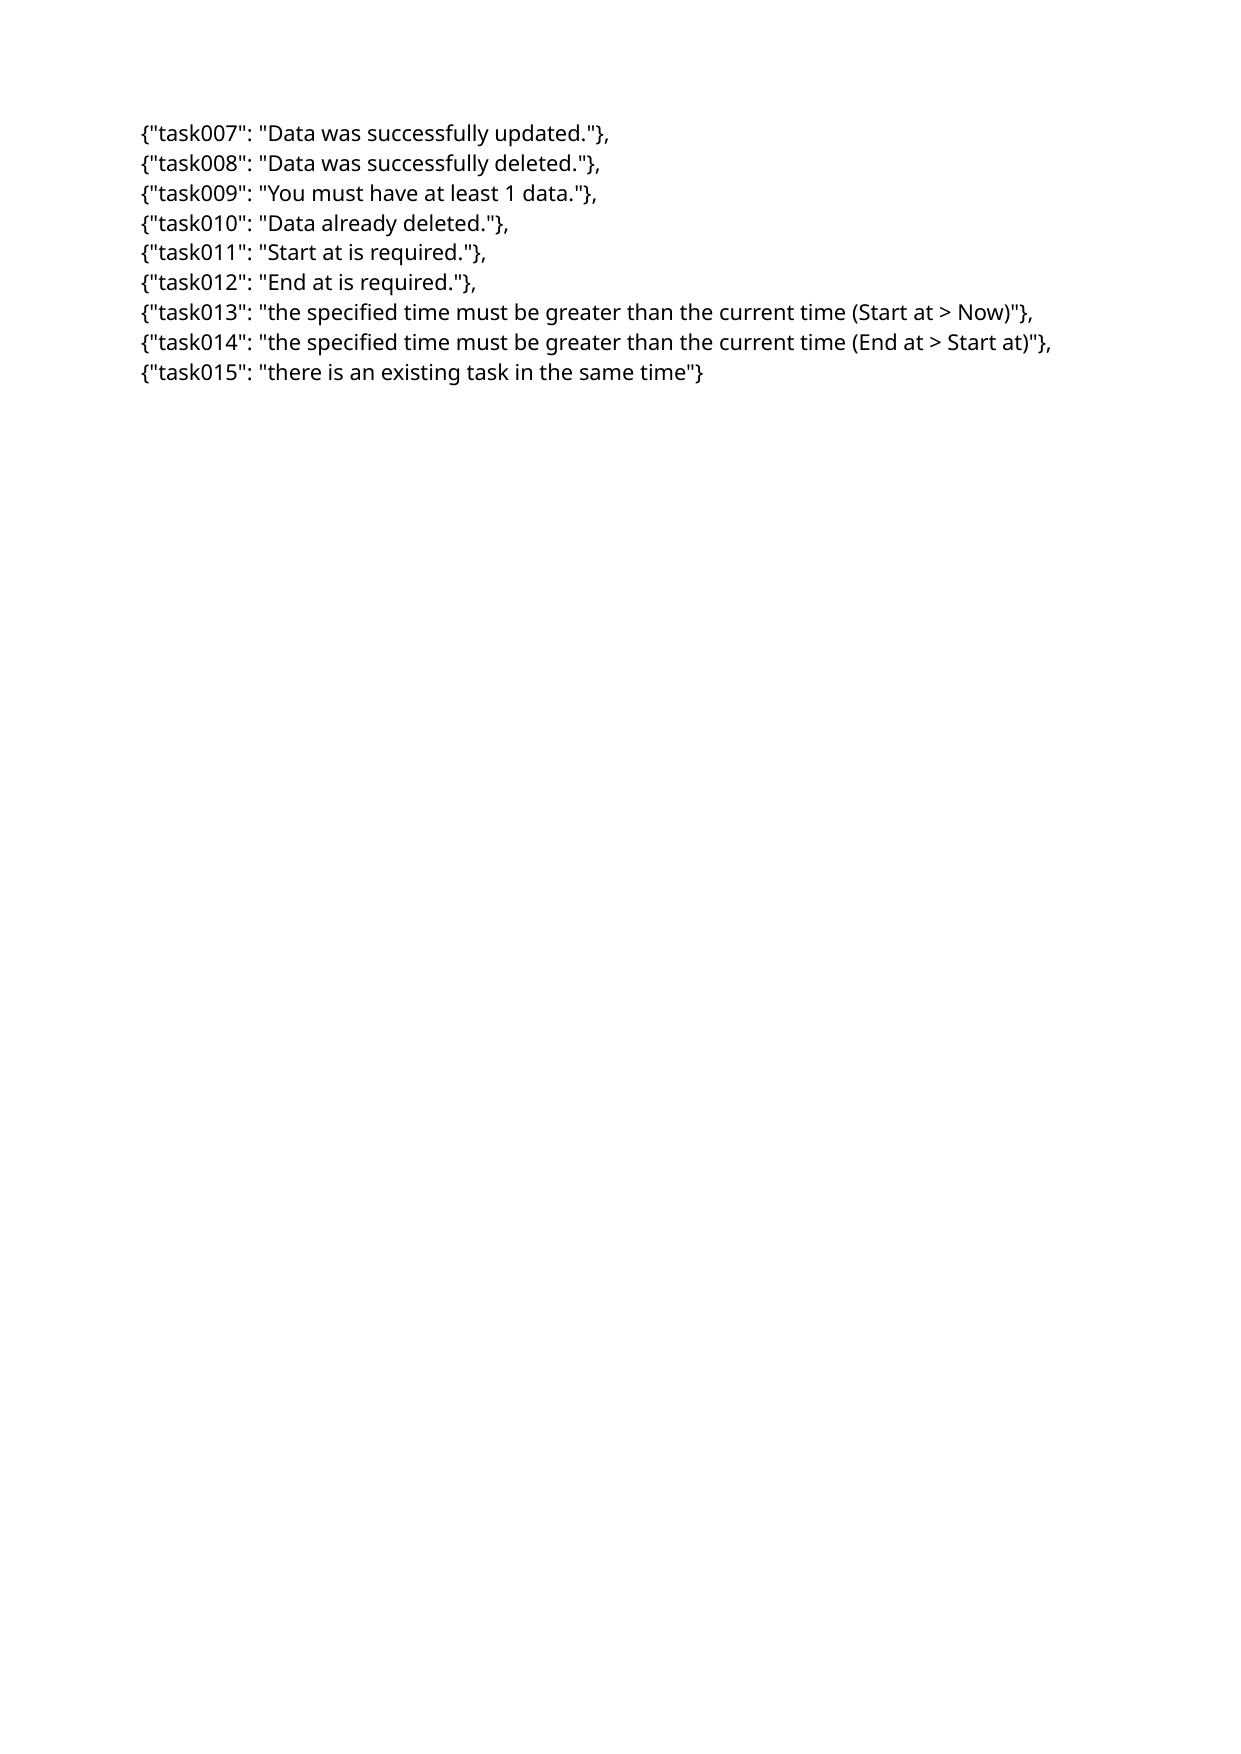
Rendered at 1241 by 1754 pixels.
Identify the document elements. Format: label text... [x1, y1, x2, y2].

text {"task015": "there is an existing task in the same time"} [118, 356, 1122, 386]
text {"task012": "End at is required."}, [118, 267, 1122, 297]
text {"task010": "Data already deleted."}, [118, 207, 1122, 237]
text {"task008": "Data was successfully deleted."}, [118, 148, 1122, 178]
text {"task009": "You must have at least 1 data."}, [118, 178, 1122, 207]
text {"task014": "the specified time must be greater than the current time (End at > Start at)"}, [118, 327, 1122, 356]
text {"task011": "Start at is required."}, [118, 237, 1122, 267]
text {"task007": "Data was successfully updated."}, [118, 118, 1122, 148]
text {"task013": "the specified time must be greater than the current time (Start at > Now)"}, [118, 297, 1122, 327]
